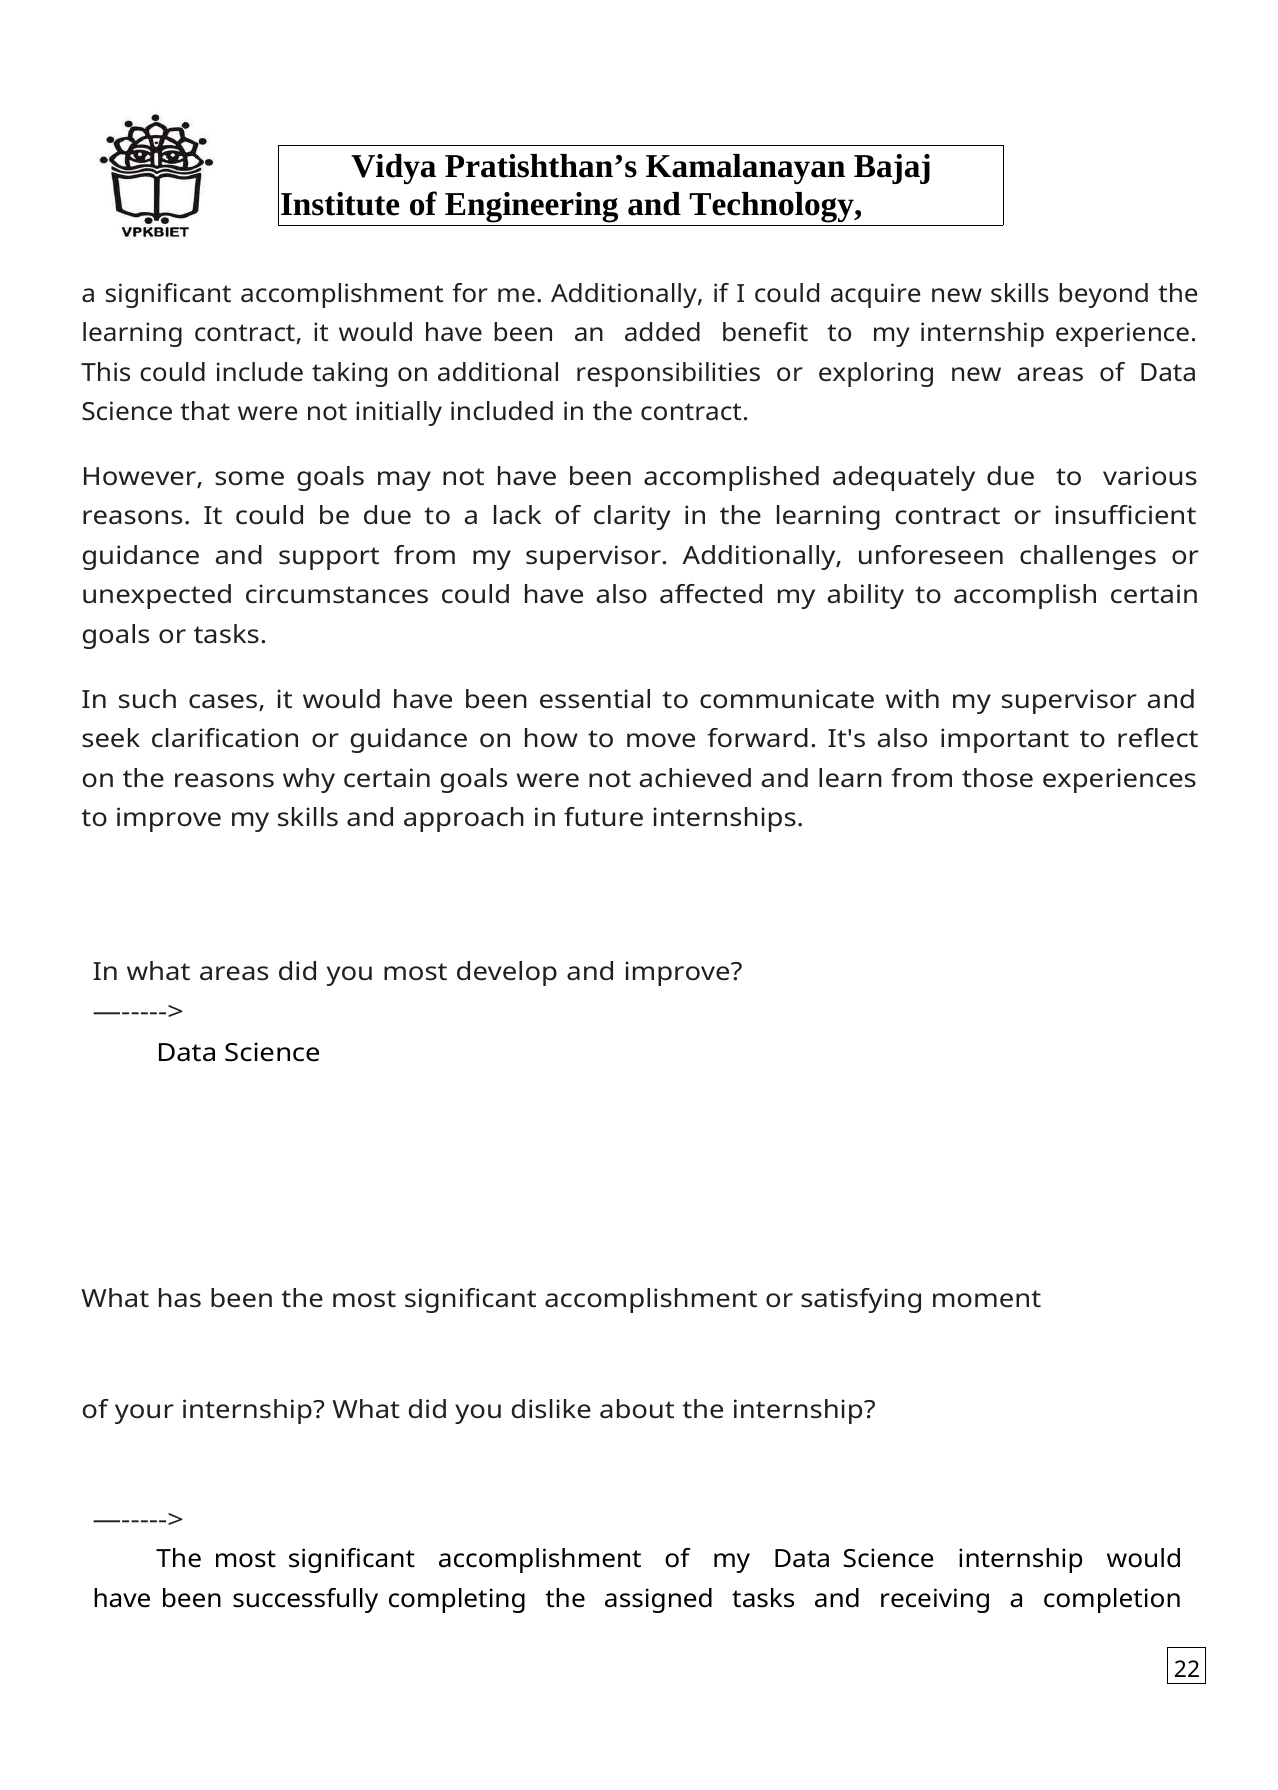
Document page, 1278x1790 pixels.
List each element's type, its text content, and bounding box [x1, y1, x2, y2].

text —-----> [92, 1502, 1212, 1536]
text In such cases, it would have been essential to communicate with my supervisor and seek clarification or guidance on how to move forward. It's also important to reflect on the reasons why certain goals were not achieved and learn from those experiences to improve my skills and approach in future internships. [81, 681, 1198, 834]
text What has been the most significant accomplishment or satisfying moment [81, 1281, 1212, 1315]
text a significant accomplishment for me. Additionally, if I could acquire new skills beyond the learning contract, it would have been an added benefit to my internship experience. This could include taking on additional responsibilities or exploring new areas of Data Science that were not initially included in the contract. [81, 275, 1199, 428]
text Data Science [156, 1035, 1212, 1069]
text —-----> [92, 994, 1212, 1028]
text However, some goals may not have been accomplished adequately due to various reasons. It could be due to a lack of clarity in the learning contract or insufficient guidance and support from my supervisor. Additionally, unforeseen challenges or unexpected circumstances could have also affected my ability to accomplish certain goals or tasks. [81, 458, 1199, 651]
text of your internship? What did you dislike about the internship? [81, 1392, 1212, 1426]
text The most significant accomplishment of my Data Science internship would have been successfully completing the assigned tasks and receiving a completion [92, 1541, 1183, 1614]
text In what areas did you most develop and improve? [92, 954, 1212, 988]
